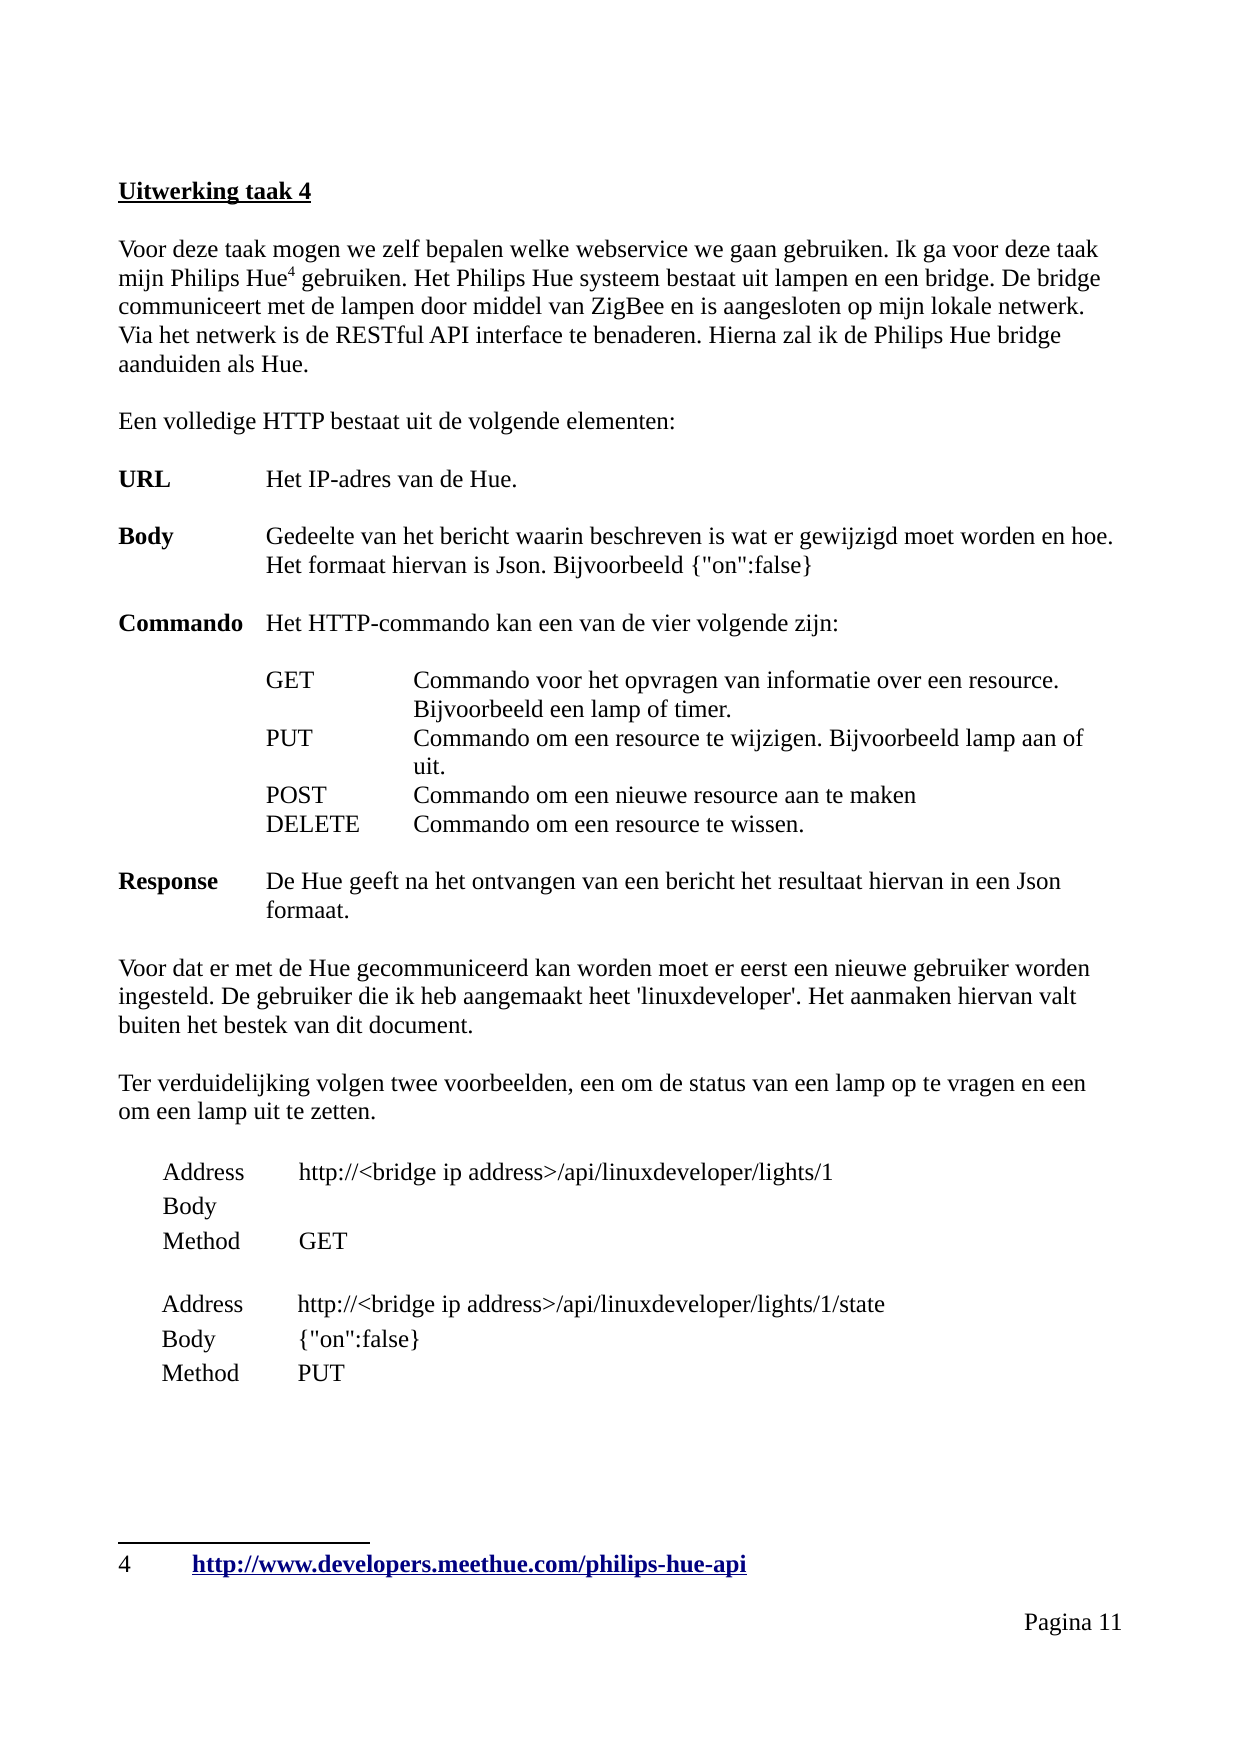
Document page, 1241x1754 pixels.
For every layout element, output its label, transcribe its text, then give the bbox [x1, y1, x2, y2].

table_cell Body [159, 1321, 294, 1356]
text Commando Het HTTP-commando kan een van de vier volgende zijn: [118, 608, 1122, 636]
table_cell Method [160, 1223, 296, 1258]
text http://www.developers.meethue.com/philips-hue-api [118, 1549, 1122, 1578]
table_cell {"on":false} [295, 1321, 1021, 1356]
text Uitwerking taak 4 [118, 176, 1122, 205]
text Een volledige HTTP bestaat uit de volgende elementen: [118, 406, 1122, 435]
text Response De Hue geeft na het ontvangen van een bericht het resultaat hiervan in een Json formaat. [118, 866, 1122, 924]
table_cell [296, 1189, 1022, 1223]
text GET Commando voor het opvragen van informatie over een resource. Bijvoorbeeld een lamp of timer. [118, 665, 1122, 723]
text URL Het IP-adres van de Hue. [118, 464, 1122, 493]
text Body Gedeelte van het bericht waarin beschreven is wat er gewijzigd moet worden en hoe. Het formaat hiervan is Json. Bijvoorbeeld {"on":false} [118, 521, 1122, 579]
text DELETE Commando om een resource te wissen. [118, 809, 1122, 838]
table_header http://<bridge ip address>/api/linuxdeveloper/lights/1/state [295, 1286, 1021, 1321]
text PUT Commando om een resource te wijzigen. Bijvoorbeeld lamp aan of uit. [118, 723, 1122, 780]
table_header http://<bridge ip address>/api/linuxdeveloper/lights/1 [296, 1154, 1022, 1188]
table_cell GET [296, 1223, 1022, 1258]
text Voor deze taak mogen we zelf bepalen welke webservice we gaan gebruiken. Ik ga voor deze taak mijn Philips Hue gebruiken. Het Philips Hue systeem bestaat uit lampen en een bridge. De bridge communiceert met de lampen door middel van ZigBee en is aangesloten op mijn lokale netwerk. Via het netwerk is de RESTful API interface te benaderen. Hierna zal ik de Philips Hue bridge aanduiden als Hue. [118, 234, 1122, 378]
table_cell Method [159, 1356, 294, 1390]
table_cell PUT [295, 1356, 1021, 1390]
table_header Address [159, 1286, 294, 1321]
text POST Commando om een nieuwe resource aan te maken [118, 780, 1122, 809]
text Ter verduidelijking volgen twee voorbeelden, een om de status van een lamp op te vragen en een om een lamp uit te zetten. [118, 1068, 1122, 1125]
table_cell Body [160, 1189, 296, 1223]
table_header Address [160, 1154, 296, 1188]
text Voor dat er met de Hue gecommuniceerd kan worden moet er eerst een nieuwe gebruiker worden ingesteld. De gebruiker die ik heb aangemaakt heet 'linuxdeveloper'. Het aanmaken hiervan valt buiten het bestek van dit document. [118, 953, 1122, 1039]
